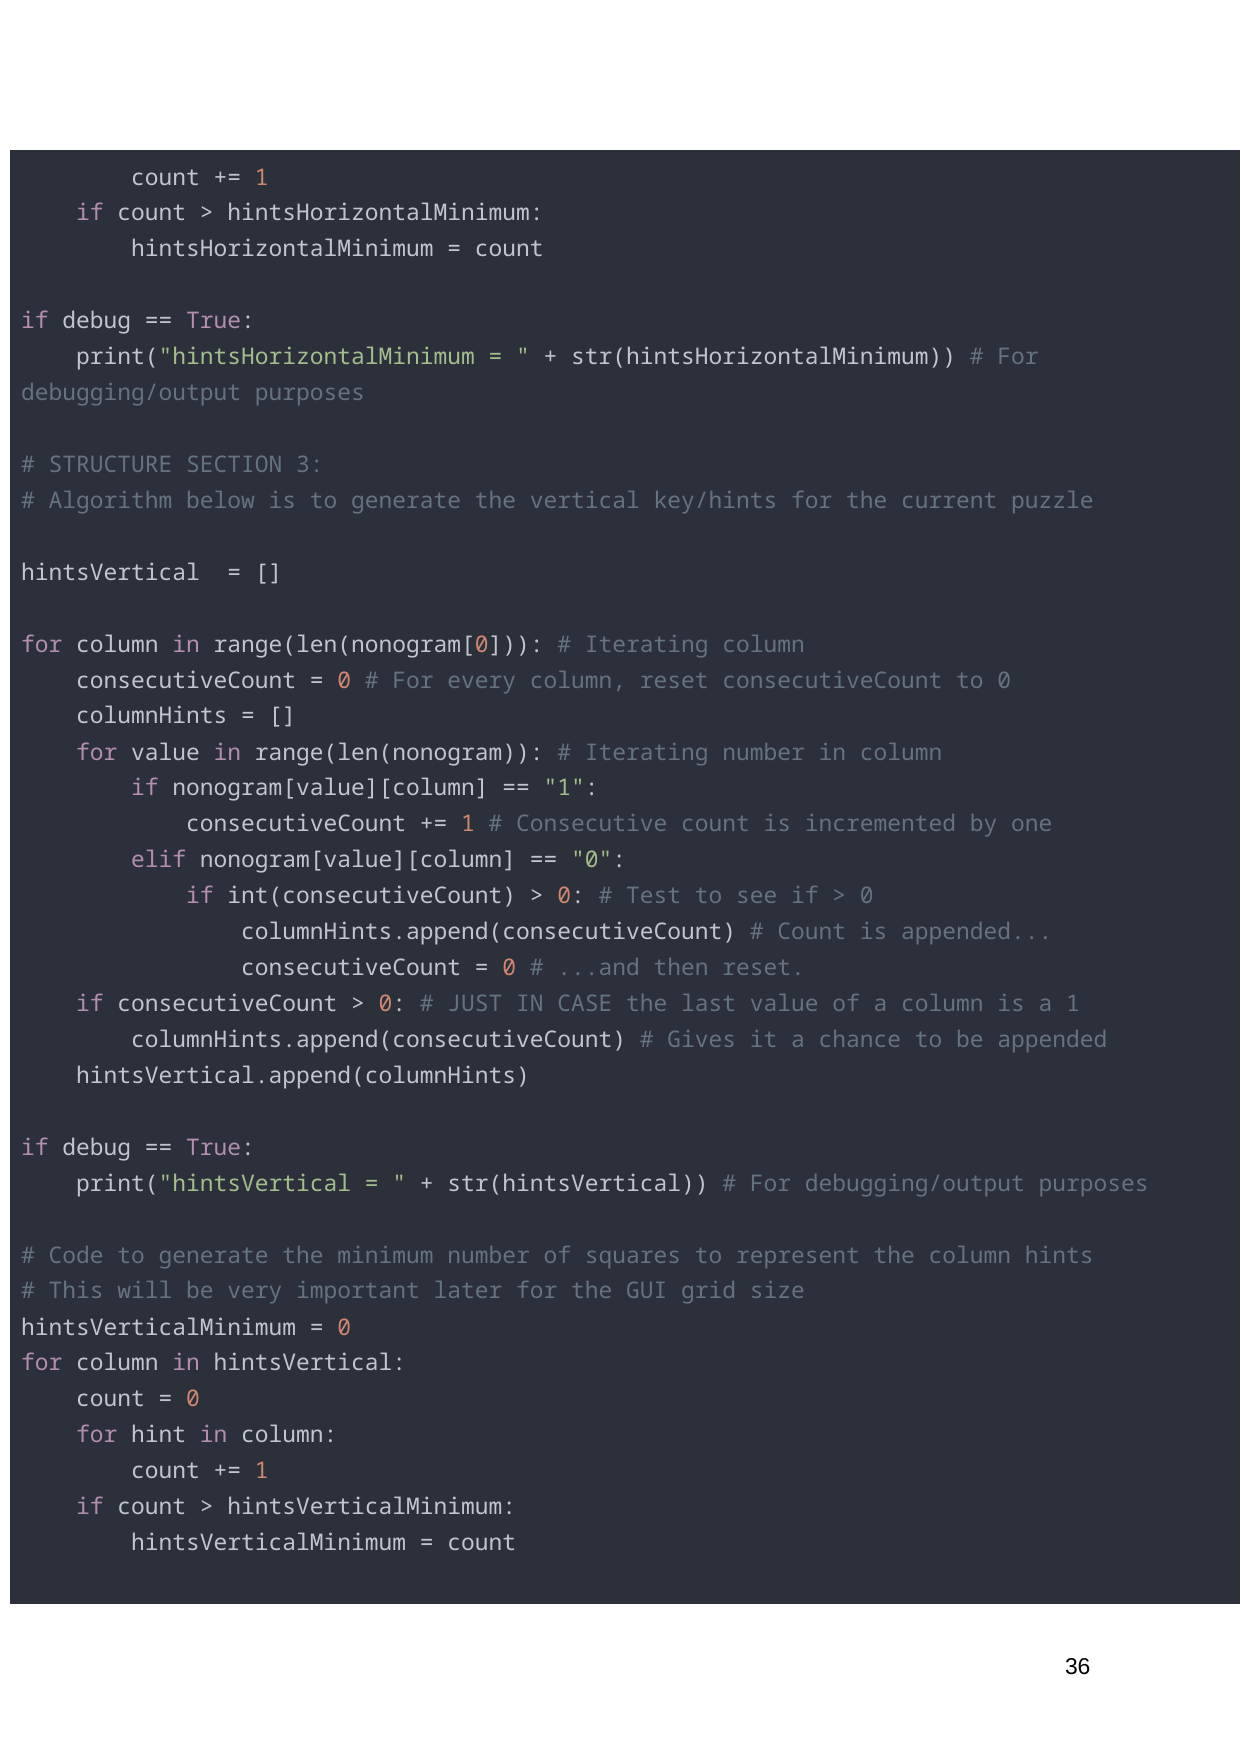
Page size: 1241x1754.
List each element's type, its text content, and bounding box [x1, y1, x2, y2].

table_header count += 1 if count > hintsHorizontalMinimum: hintsHorizontalMinimum = count if debug == True: print("hintsHorizontalMinimum = " + str(hintsHorizontalMinimum)) # For debugging/output purposes # STRUCTURE SECTION 3: # Algorithm below is to generate the vertical key/hints for the current puzzle hintsVertical = [] for column in range(len(nonogram[0])): # Iterating column consecutiveCount = 0 # For every column, reset consecutiveCount to 0 columnHints = [] for value in range(len(nonogram)): # Iterating number in column if nonogram[value][column] == "1": consecutiveCount += 1 # Consecutive count is incremented by one elif nonogram[value][column] == "0": if int(consecutiveCount) > 0: # Test to see if > 0 columnHints.append(consecutiveCount) # Count is appended... consecutiveCount = 0 # ...and then reset. if consecutiveCount > 0: # JUST IN CASE the last value of a column is a 1 columnHints.append(consecutiveCount) # Gives it a chance to be appended hintsVertical.append(columnHints) if debug == True: print("hintsVertical = " + str(hintsVertical)) # For debugging/output purposes # Code to generate the minimum number of squares to represent the column hints # This will be very important later for the GUI grid size hintsVerticalMinimum = 0 for column in hintsVertical: count = 0 for hint in column: count += 1 if count > hintsVerticalMinimum: hintsVerticalMinimum = count [10, 150, 1240, 1604]
